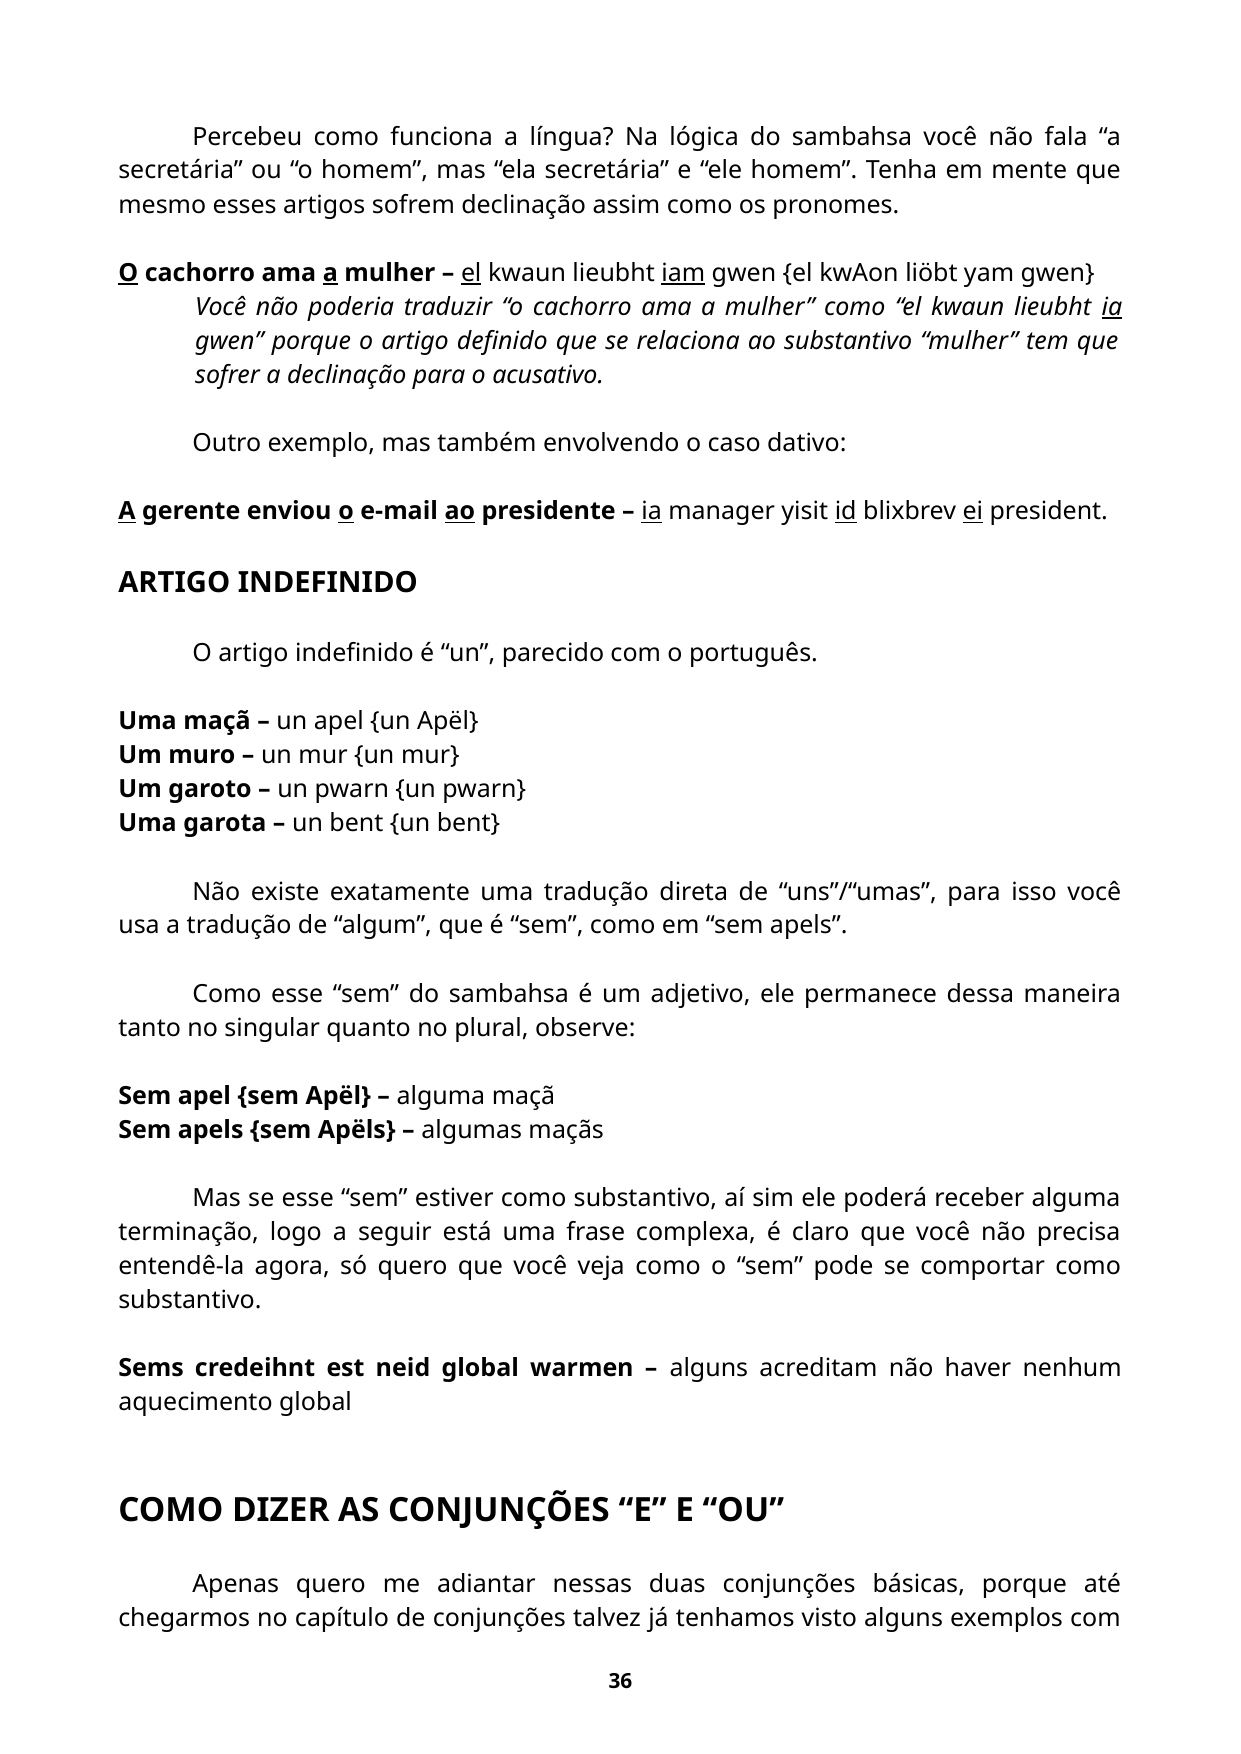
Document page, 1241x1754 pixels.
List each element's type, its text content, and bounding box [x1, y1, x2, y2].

text Uma garota – un bent {un bent} [118, 805, 1122, 839]
text O cachorro ama a mulher – el kwaun lieubht iam gwen {el kwAon liöbt yam gwen} [118, 254, 1122, 288]
text Um garoto – un pwarn {un pwarn} [118, 771, 1122, 805]
text Percebeu como funciona a língua? Na lógica do sambahsa você não fala “a secretária” ou “o homem”, mas “ela secretária” e “ele homem”. Tenha em mente que mesmo esses artigos sofrem declinação assim como os pronomes. [118, 118, 1122, 220]
subtitle COMO DIZER AS CONJUNÇÕES “E” E “OU” [118, 1486, 1122, 1532]
text O artigo indefinido é “un”, parecido com o português. [118, 635, 1122, 669]
text Uma maçã – un apel {un Apël} [118, 703, 1122, 737]
text Sems credeihnt est neid global warmen – alguns acreditam não haver nenhum aquecimento global [118, 1350, 1122, 1418]
subtitle ARTIGO INDEFINIDO [118, 561, 1122, 601]
text Apenas quero me adiantar nessas duas conjunções básicas, porque até chegarmos no capítulo de conjunções talvez já tenhamos visto alguns exemplos com [118, 1566, 1122, 1634]
text Como esse “sem” do sambahsa é um adjetivo, ele permanece dessa maneira tanto no singular quanto no plural, observe: [118, 975, 1122, 1043]
text A gerente enviou o e-mail ao presidente – ia manager yisit id blixbrev ei president. [118, 493, 1122, 527]
text Você não poderia traduzir “o cachorro ama a mulher” como “el kwaun lieubht ia gwen” porque o artigo definido que se relaciona ao substantivo “mulher” tem que sofrer a declinação para o acusativo. [195, 288, 1122, 391]
text Mas se esse “sem” estiver como substantivo, aí sim ele poderá receber alguma terminação, logo a seguir está uma frase complexa, é claro que você não precisa entendê-la agora, só quero que você veja como o “sem” pode se comportar como substantivo. [118, 1180, 1122, 1316]
text Sem apel {sem Apël} – alguma maçã [118, 1077, 1122, 1112]
text Sem apels {sem Apëls} – algumas maçãs [118, 1112, 1122, 1146]
text Um muro – un mur {un mur} [118, 737, 1122, 771]
text Outro exemplo, mas também envolvendo o caso dativo: [118, 425, 1122, 459]
text Não existe exatamente uma tradução direta de “uns”/“umas”, para isso você usa a tradução de “algum”, que é “sem”, como em “sem apels”. [118, 873, 1122, 941]
